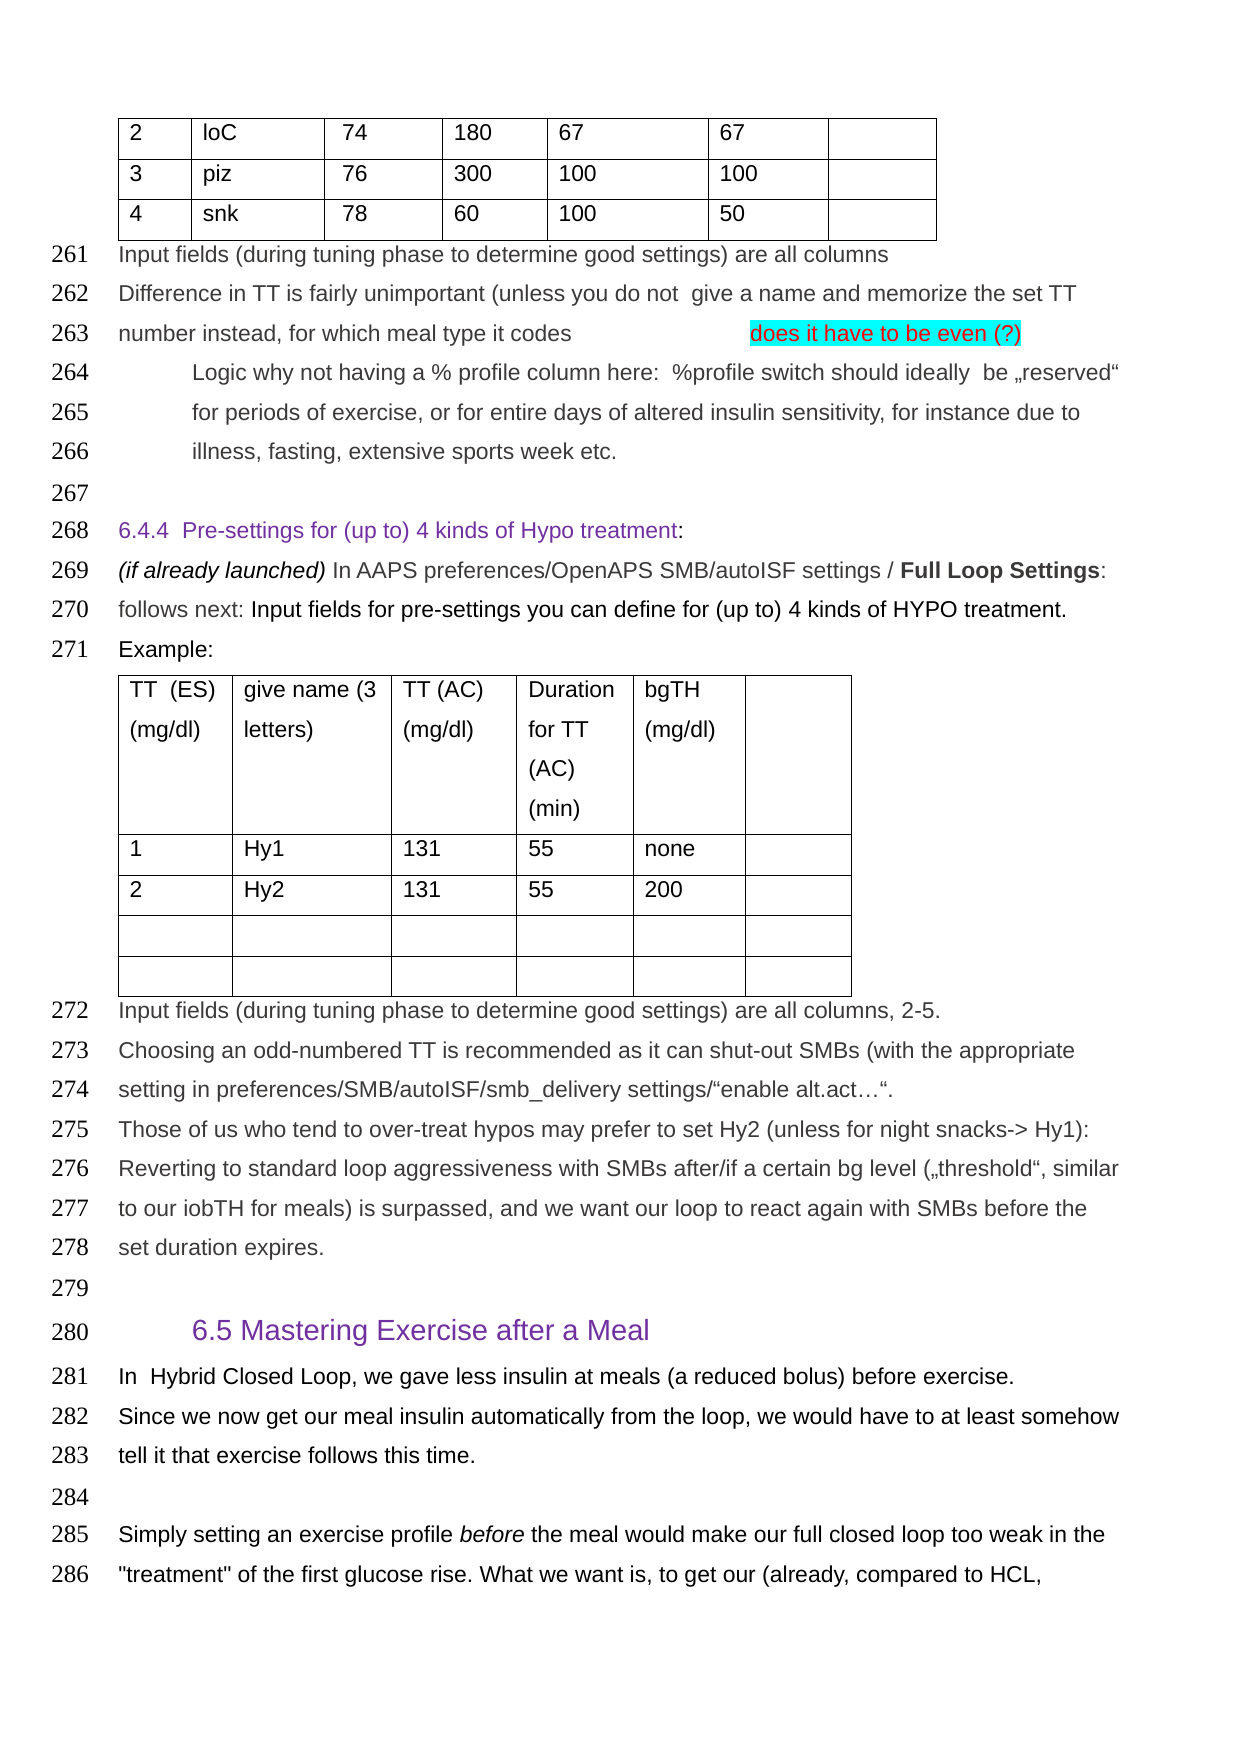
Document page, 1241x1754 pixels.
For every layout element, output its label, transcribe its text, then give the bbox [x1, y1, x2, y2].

table_cell Hy1 [233, 835, 391, 874]
table_cell [829, 200, 936, 240]
text 6.5 Mastering Exercise after a Meal [192, 1313, 1122, 1346]
table_cell 131 [392, 876, 516, 915]
table_cell 55 [517, 835, 633, 874]
table_cell [746, 916, 851, 956]
table_cell [392, 957, 516, 996]
text Since we now get our meal insulin automatically from the loop, we would have to at least somehow tell it that exercise follows this time. [118, 1403, 1122, 1468]
table_cell [746, 876, 851, 915]
text In Hybrid Closed Loop, we gave less insulin at meals (a reduced bolus) before exercise. [118, 1363, 1122, 1389]
table_cell 50 [709, 200, 828, 240]
table_header bgTH (mg/dl) [634, 676, 745, 834]
table_cell loC [192, 119, 324, 159]
table_cell 67 [709, 119, 828, 159]
table_cell 67 [548, 119, 708, 159]
table_cell [233, 957, 391, 996]
table_cell [746, 957, 851, 996]
table_cell Hy2 [233, 876, 391, 915]
table_header TT (ES) (mg/dl) [119, 676, 232, 834]
table_cell 300 [443, 160, 547, 199]
table_cell 131 [392, 835, 516, 874]
table_cell [829, 160, 936, 199]
table_cell 76 [325, 160, 442, 199]
table_header [746, 676, 851, 834]
table_cell 60 [443, 200, 547, 240]
text Choosing an odd-numbered TT is recommended as it can shut-out SMBs (with the appropriate setting in preferences/SMB/autoISF/smb_delivery settings/“enable alt.act…“. [118, 1037, 1122, 1102]
text Input fields (during tuning phase to determine good settings) are all columns [118, 241, 1122, 267]
table_cell [233, 916, 391, 956]
table_cell 3 [119, 160, 191, 199]
table_cell 100 [548, 160, 708, 199]
text Simply setting an exercise profile before the meal would make our full closed loop too weak in the "treatment" of the first glucose rise. What we want is, to get our (already, compared to HCL, [118, 1521, 1122, 1587]
table_cell 74 [325, 119, 442, 159]
table_cell [634, 916, 745, 956]
text 6.4.4 Pre-settings for (up to) 4 kinds of Hypo treatment: [118, 517, 1122, 543]
text (if already launched) In AAPS preferences/OpenAPS SMB/autoISF settings / Full Loop Settings: follows next: Input fields for pre-settings you can define for (up to) 4 kinds of HYPO treatment. Example: [118, 557, 1122, 662]
text Those of us who tend to over-treat hypos may prefer to set Hy2 (unless for night snacks-> Hy1): Reverting to standard loop aggressiveness with SMBs after/if a certain bg level („threshold“, similar to our iobTH for meals) is surpassed, and we want our loop to react again with SMBs before the set duration expires. [118, 1116, 1122, 1260]
table_cell 78 [325, 200, 442, 240]
table_cell [517, 957, 633, 996]
text Difference in TT is fairly unimportant (unless you do not give a name and memorize the set TT number instead, for which meal type it codes does it have to be even (?) [118, 280, 1122, 346]
table_cell 100 [709, 160, 828, 199]
table_cell 55 [517, 876, 633, 915]
table_cell 100 [548, 200, 708, 240]
table_header Duration for TT (AC) (min) [517, 676, 633, 834]
table_cell [119, 957, 232, 996]
table_cell 200 [634, 876, 745, 915]
table_header TT (AC) (mg/dl) [392, 676, 516, 834]
table_cell 2 [119, 876, 232, 915]
table_cell [119, 916, 232, 956]
table_cell 1 [119, 835, 232, 874]
table_cell 180 [443, 119, 547, 159]
table_cell snk [192, 200, 324, 240]
table_cell 2 [119, 119, 191, 159]
table_cell piz [192, 160, 324, 199]
table_cell [634, 957, 745, 996]
text Logic why not having a % profile column here: %profile switch should ideally be „reserved“ for periods of exercise, or for entire days of altered insulin sensitivity, for instance due to illness, fasting, extensive sports week etc. [192, 359, 1122, 464]
table_cell [392, 916, 516, 956]
table_header give name (3 letters) [233, 676, 391, 834]
table_cell 4 [119, 200, 191, 240]
table_cell none [634, 835, 745, 874]
table_cell [746, 835, 851, 874]
table_cell [829, 119, 936, 159]
table_cell [517, 916, 633, 956]
text Input fields (during tuning phase to determine good settings) are all columns, 2-5. [118, 997, 1122, 1023]
